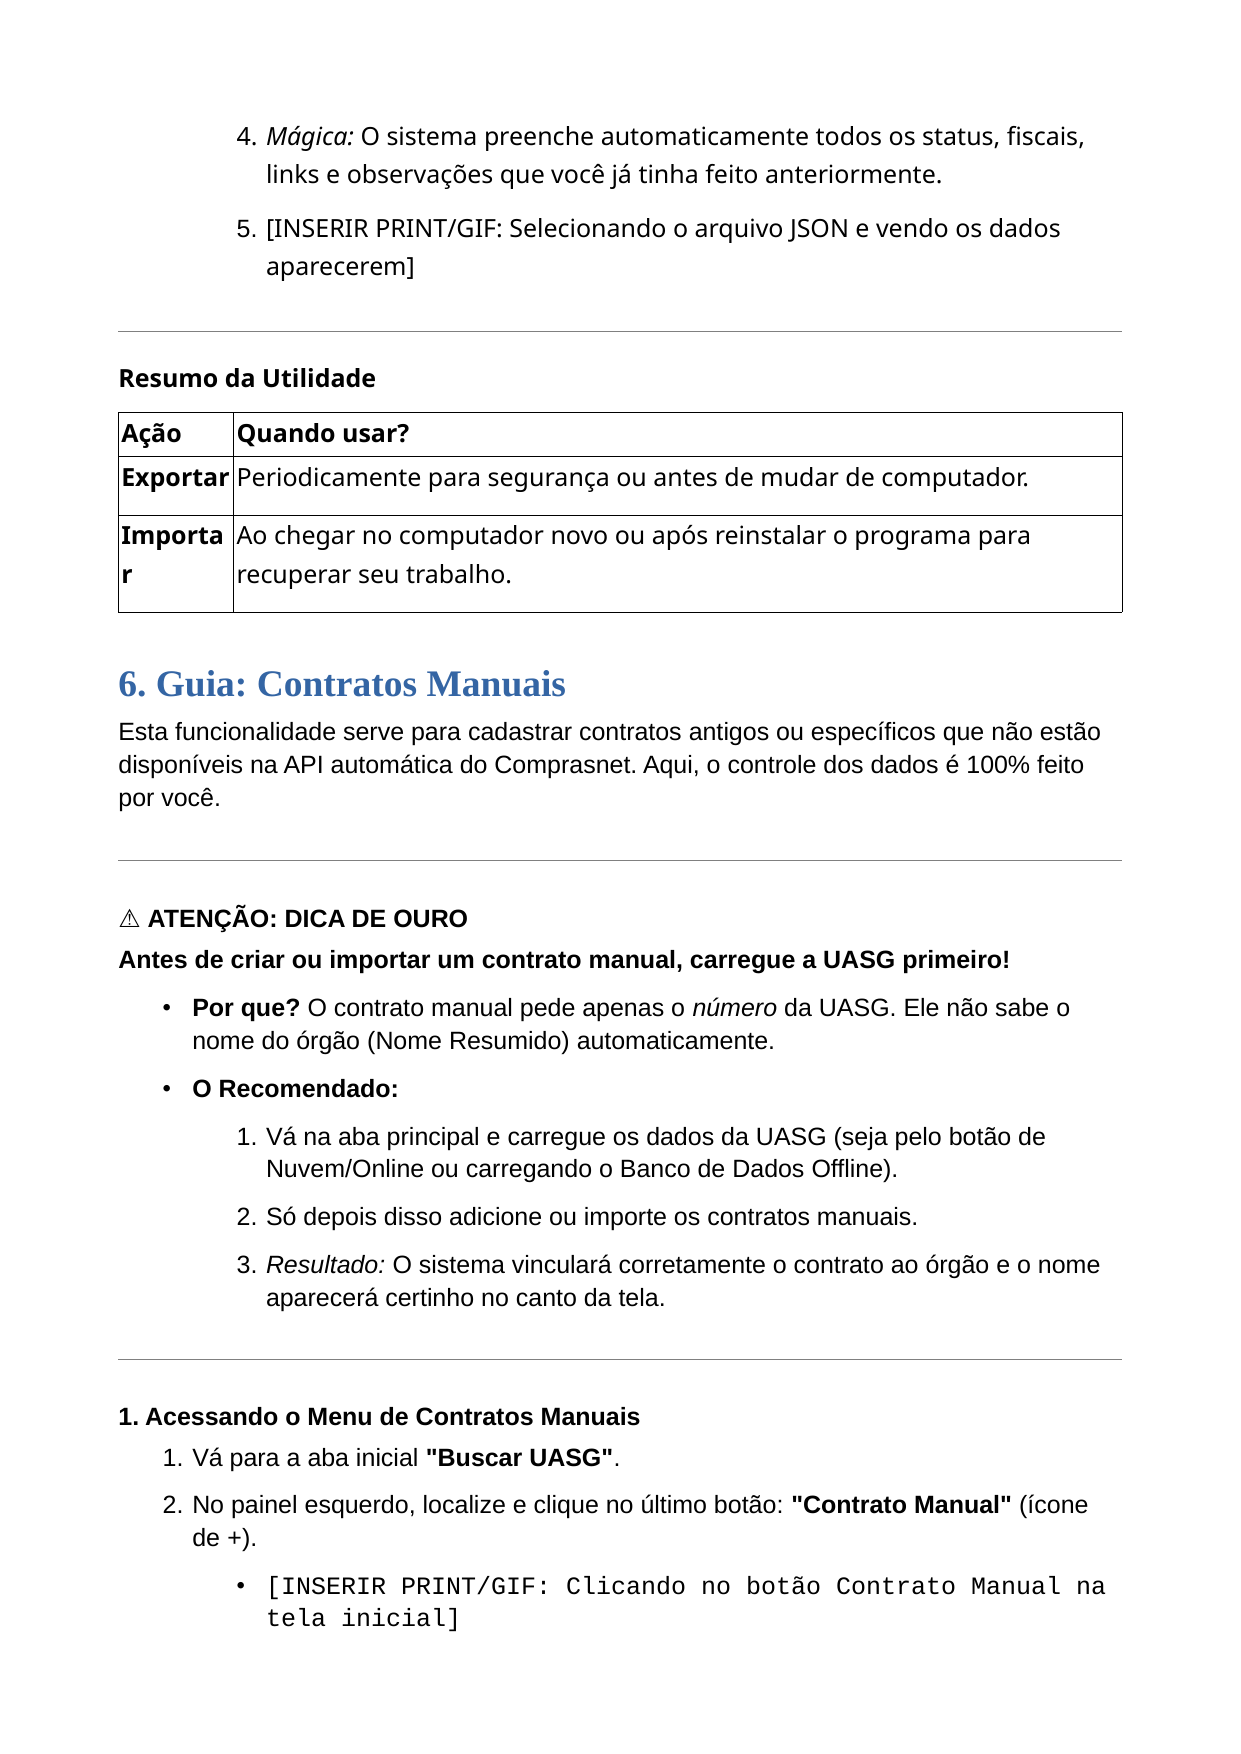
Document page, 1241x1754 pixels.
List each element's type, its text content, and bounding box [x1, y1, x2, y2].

subtitle ⚠️ ATENÇÃO: DICA DE OURO [118, 904, 1122, 933]
text Esta funcionalidade serve para cadastrar contratos antigos ou específicos que não estão disponíveis na API automática do Comprasnet. Aqui, o controle dos dados é 100% feito por você. [118, 717, 1122, 812]
subtitle 1. Acessando o Menu de Contratos Manuais [118, 1401, 1122, 1430]
table_cell Importar [119, 516, 233, 612]
table_cell Ao chegar no computador novo ou após reinstalar o programa para recuperar seu trabalho. [234, 516, 1122, 612]
subtitle 6. Guia: Contratos Manuais [118, 662, 1122, 705]
list Vá para a aba inicial "Buscar UASG". [162, 1443, 1122, 1471]
table_cell Periodicamente para segurança ou antes de mudar de computador. [234, 457, 1122, 515]
subtitle Resumo da Utilidade [118, 361, 1122, 395]
list Só depois disso adicione ou importe os contratos manuais. [236, 1202, 1122, 1231]
list Vá na aba principal e carregue os dados da UASG (seja pelo botão de Nuvem/Online ou carregando o Banco de Dados Offline). [236, 1121, 1122, 1183]
table_header Quando usar? [234, 413, 1122, 456]
list Resultado: O sistema vinculará corretamente o contrato ao órgão e o nome aparecerá certinho no canto da tela. [236, 1250, 1122, 1311]
list Por que? O contrato manual pede apenas o número da UASG. Ele não sabe o nome do órgão (Nome Resumido) automaticamente. [162, 993, 1122, 1055]
list [INSERIR PRINT/GIF: Clicando no botão Contrato Manual na tela inicial] [236, 1573, 1122, 1634]
table_cell Exportar [119, 457, 233, 515]
text Antes de criar ou importar um contrato manual, carregue a UASG primeiro! [118, 945, 1122, 974]
list Mágica: O sistema preenche automaticamente todos os status, fiscais, links e observações que você já tinha feito anteriormente. [236, 118, 1122, 191]
list [INSERIR PRINT/GIF: Selecionando o arquivo JSON e vendo os dados aparecerem] [236, 210, 1122, 283]
list O Recomendado: [162, 1074, 1122, 1103]
table_header Ação [119, 413, 233, 456]
list No painel esquerdo, localize e clique no último botão: "Contrato Manual" (ícone de +). [162, 1490, 1122, 1554]
